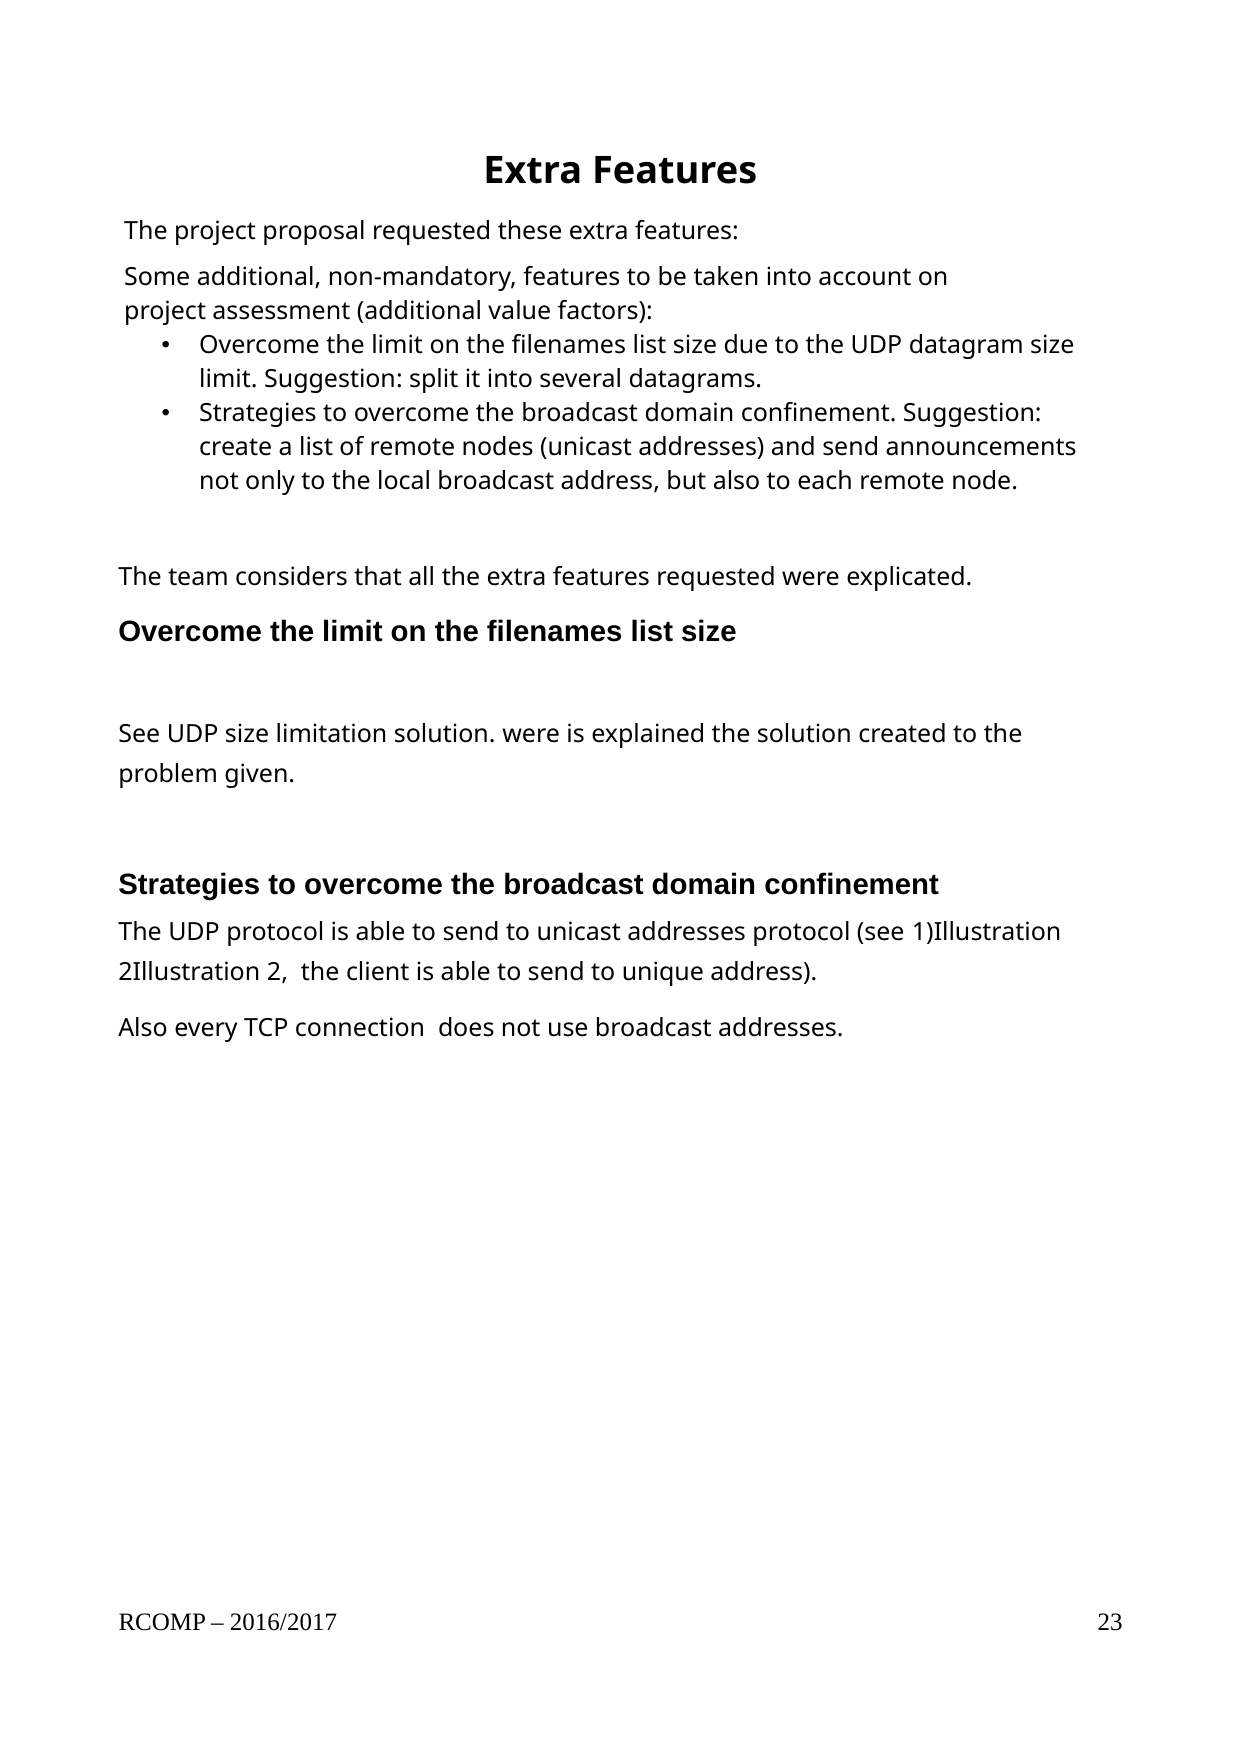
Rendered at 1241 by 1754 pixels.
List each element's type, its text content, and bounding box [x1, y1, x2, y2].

text The team considers that all the extra features requested were explicated. [118, 558, 1122, 592]
text Also every TCP connection does not use broadcast addresses. [118, 1009, 1122, 1043]
subtitle Extra Features [118, 143, 1122, 195]
text The UDP protocol is able to send to unicast addresses protocol (see 1Illustration 2Illustration 2, the client is able to send to unique address). [118, 913, 1122, 988]
table_header The project proposal requested these extra features: [118, 207, 1122, 253]
table_cell Some additional, non-mandatory, features to be taken into account on project assessment (additional value factors): Overcome the limit on the filenames list size due to the UDP datagram size limit. Suggestion: split it into several datagrams. Strategies to overcome the broadcast domain confinement. Suggestion: create a list of remote nodes (unicast addresses) and send announcements not only to the local broadcast address, but also to each remote node. [118, 253, 1122, 503]
subtitle Overcome the limit on the filenames list size [118, 613, 1122, 647]
subtitle Strategies to overcome the broadcast domain confinement [118, 867, 1122, 901]
text See UDP size limitation solution. were is explained the solution created to the problem given. [118, 715, 1122, 790]
